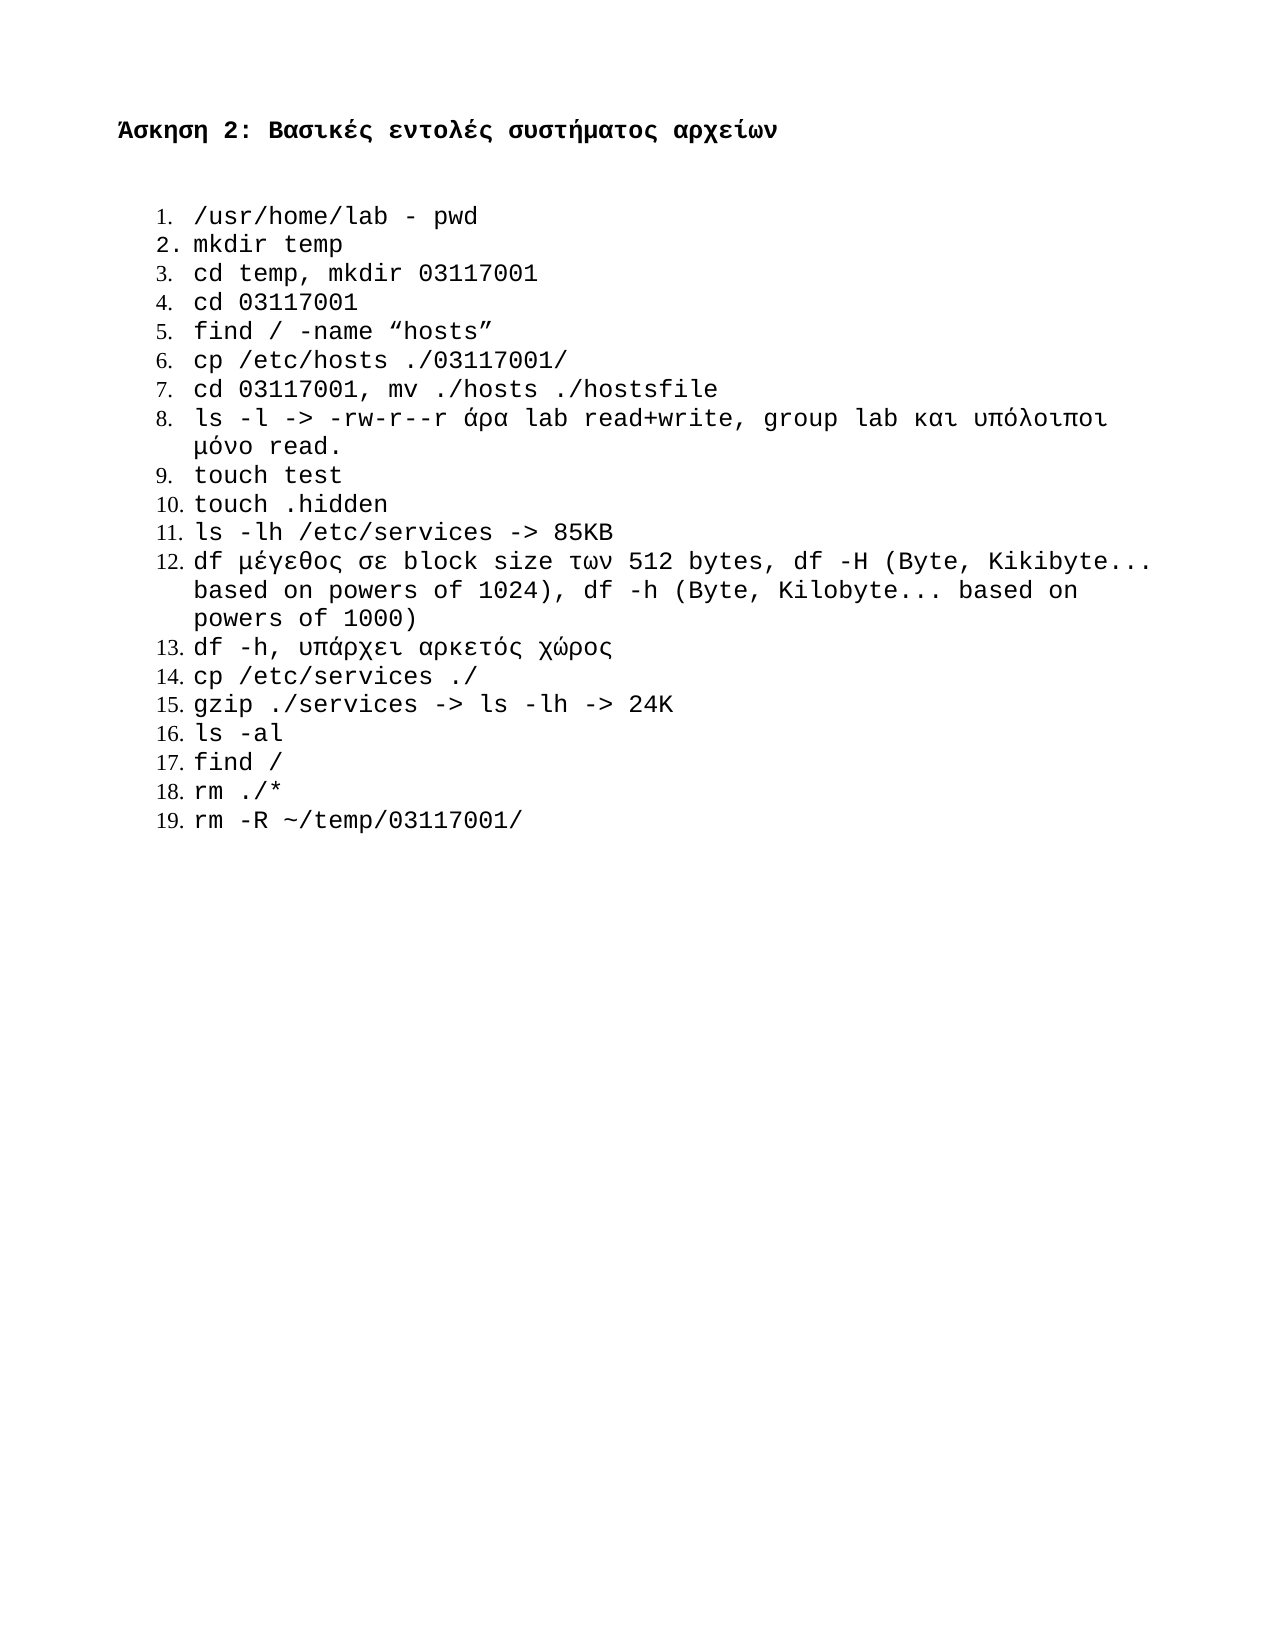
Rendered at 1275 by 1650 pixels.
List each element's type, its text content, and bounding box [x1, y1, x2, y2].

list find / -name “hosts” [156, 318, 1157, 347]
list /usr/home/lab - pwd [156, 203, 1157, 232]
list cd 03117001, mv ./hosts ./hostsfile [156, 376, 1157, 404]
list cp /etc/services ./ [156, 663, 1157, 692]
list cp /etc/hosts ./03117001/ [156, 347, 1157, 376]
text Άσκηση 2: Βασικές εντολές συστήματος αρχείων [118, 118, 1157, 146]
list gzip ./services -> ls -lh -> 24K [156, 692, 1157, 720]
list find / [156, 749, 1157, 778]
list ls -l -> -rw-r--r άρα lab read+write, group lab και υπόλοιποι μόνο read. [156, 404, 1157, 462]
list ls -al [156, 720, 1157, 749]
list touch test [156, 462, 1157, 491]
list cd 03117001 [156, 289, 1157, 318]
list df μέγεθος σε block size των 512 bytes, df -H (Byte, Kikibyte... based on powers of 1024), df -h (Byte, Kilobyte... based on powers of 1000) [156, 548, 1157, 634]
list mkdir temp [156, 232, 1157, 260]
list cd temp, mkdir 03117001 [156, 260, 1157, 289]
list touch .hidden [156, 491, 1157, 519]
list rm ./* [156, 778, 1157, 807]
list rm -R ~/temp/03117001/ [156, 807, 1157, 836]
list ls -lh /etc/services -> 85KB [156, 519, 1157, 548]
list df -h, υπάρχει αρκετός χώρος [156, 634, 1157, 663]
